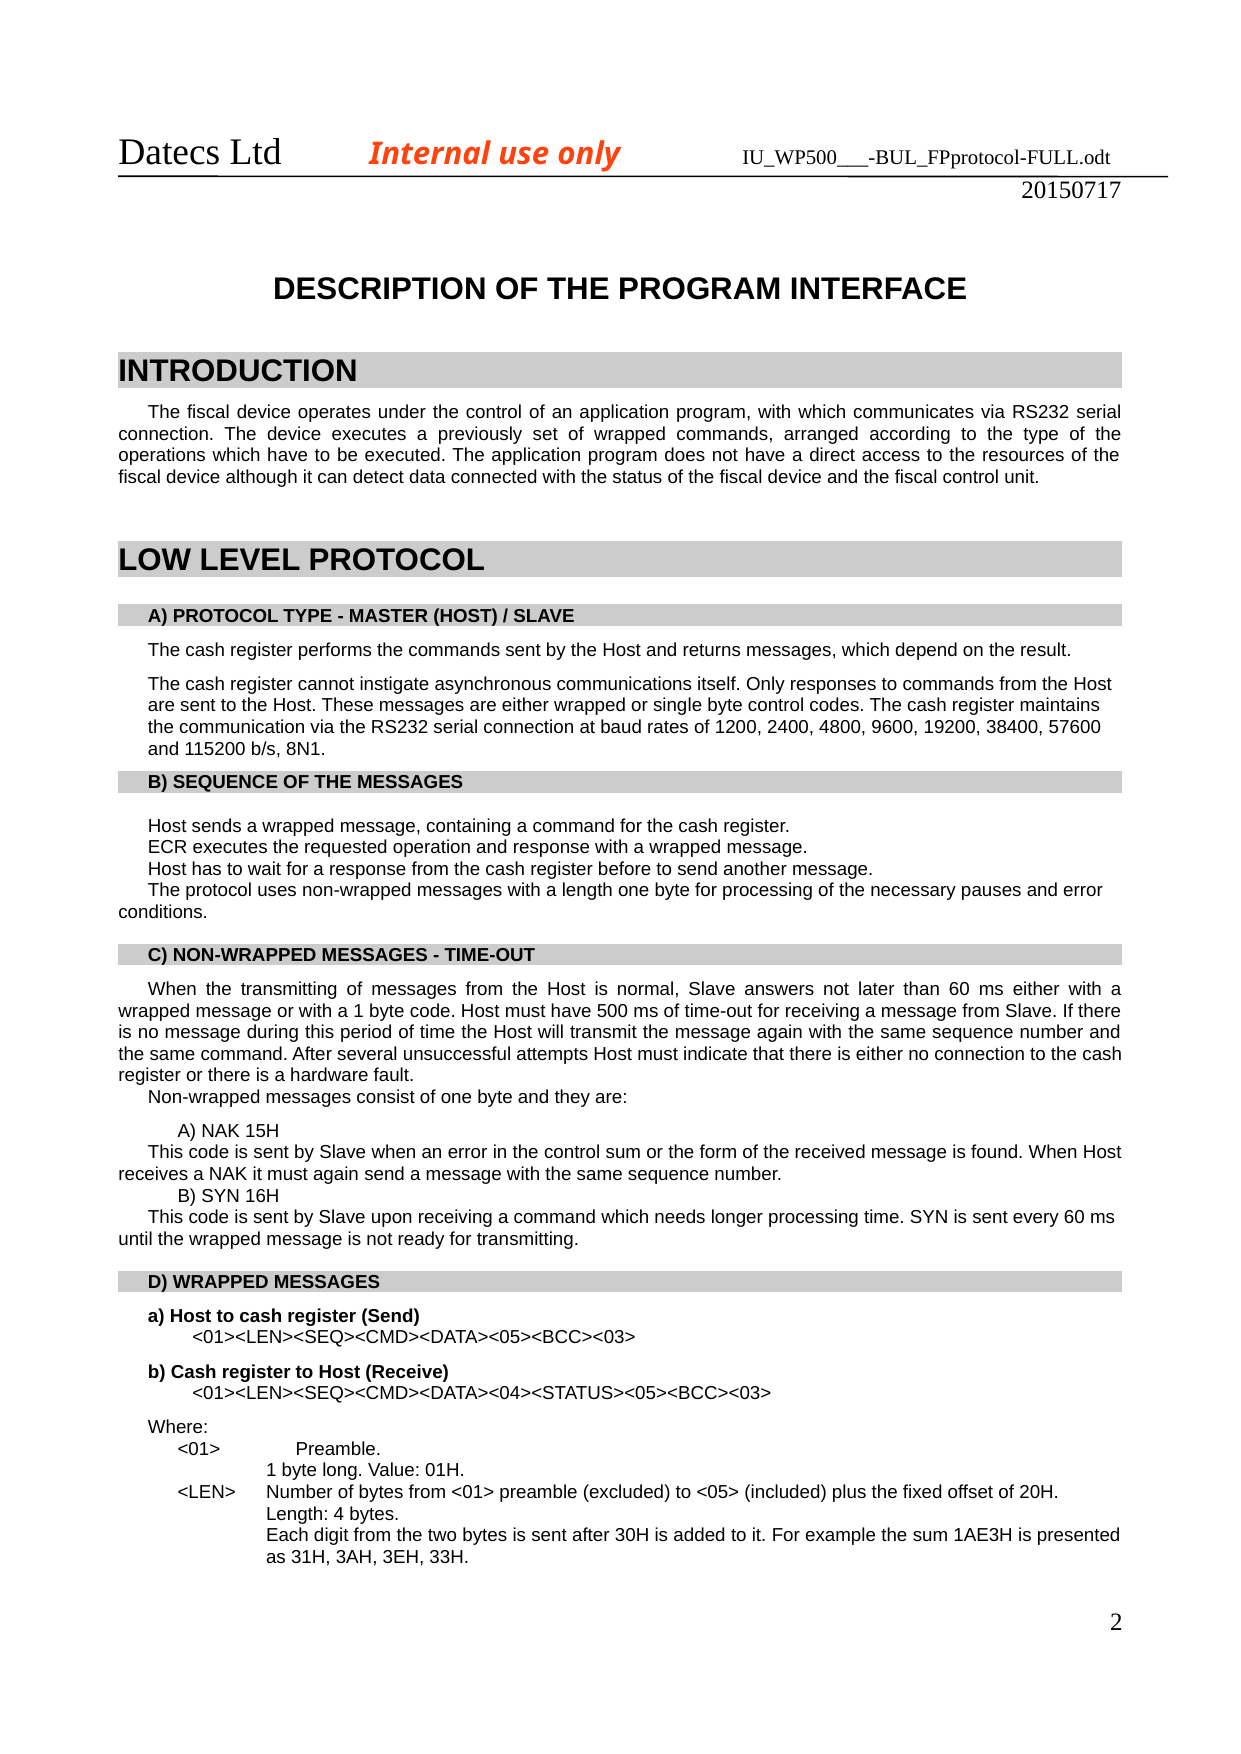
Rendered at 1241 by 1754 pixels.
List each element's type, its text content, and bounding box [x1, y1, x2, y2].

text Non-wrapped messages consist of one byte and they are: [148, 1086, 1122, 1107]
text B) SYN 16H [118, 1184, 1122, 1206]
text The fiscal device operates under the control of an application program, with which communicates via RS232 serial connection. The device executes a previously set of wrapped commands, arranged according to the type of the operations which have to be executed. The application program does not have a direct access to the resources of the fiscal device although it can detect data connected with the status of the fiscal device and the fiscal control unit. [118, 401, 1122, 487]
subtitle LOW LEVEL PROTOCOL [118, 541, 1122, 577]
text When the transmitting of messages from the Host is normal, Slave answers not later than 60 ms either with a wrapped message or with a 1 byte code. Host must have 500 ms of time-out for receiving a message from Slave. If there is no message during this period of time the Host will transmit the message again with the same sequence number and the same command. After several unsuccessful attempts Host must indicate that there is either no connection to the cash register or there is a hardware fault. [118, 978, 1122, 1086]
text <01> Preamble. [118, 1438, 1122, 1459]
text C) Non-wrapped messages - TIME-OUT [118, 944, 1122, 965]
text <01><LEN><SEQ><CMD><DATA><04><STATUS><05><BCC><03> [118, 1382, 1122, 1403]
text The cash register performs the commands sent by the Host and returns messages, which depend on the result. [148, 638, 1122, 660]
text The protocol uses non-wrapped messages with a length one byte for processing of the necessary pauses and error conditions. [118, 879, 1122, 922]
text A) Protocol type - Master (Host) / Slave [118, 604, 1122, 626]
text Where: [118, 1416, 1122, 1438]
text This code is sent by Slave upon receiving a command which needs longer processing time. SYN is sent every 60 ms until the wrapped message is not ready for transmitting. [118, 1206, 1122, 1249]
text Length: 4 bytes. [118, 1502, 1122, 1524]
text B) SEQUENCE OF THE MESSAGES [118, 771, 1122, 793]
text ECR executes the requested operation and response with a wrapped message. [118, 836, 1122, 858]
subtitle INTRODUCTION [118, 352, 1122, 388]
text 1 byte long. Value: 01H. [266, 1459, 1122, 1481]
text Host sends a wrapped message, containing a command for the cash register. [118, 814, 1122, 836]
text a) Host to cash register (Send) [118, 1305, 1122, 1326]
text Each digit from the two bytes is sent after 30H is added to it. For example the sum 1AE3H is presented as 31H, 3AH, 3EH, 33H. [266, 1524, 1122, 1567]
text DESCRIPTION OF THE PROGRAM INTERFACE [118, 270, 1122, 306]
text A) NAK 15H [118, 1120, 1122, 1141]
text <01><LEN><SEQ><CMD><DATA><05><BCC><03> [118, 1326, 1122, 1348]
text The cash register cannot instigate asynchronous communications itself. Only responses to commands from the Host are sent to the Host. These messages are either wrapped or single byte control codes. The cash register maintains the communication via the RS232 serial connection at baud rates of 1200, 2400, 4800, 9600, 19200, 38400, 57600 and 115200 b/s, 8N1. [148, 673, 1122, 759]
text <LEN> Number of bytes from <01> preamble (excluded) to <05> (included) plus the fixed offset of 20H. [118, 1481, 1122, 1502]
text Host has to wait for a response from the cash register before to send another message. [118, 858, 1122, 879]
text b) Cash register to Host (Receive) [118, 1360, 1122, 1382]
text D) Wrapped messages [118, 1271, 1122, 1292]
text This code is sent by Slave when an error in the control sum or the form of the received message is found. When Host receives a NAK it must again send a message with the same sequence number. [118, 1141, 1122, 1184]
